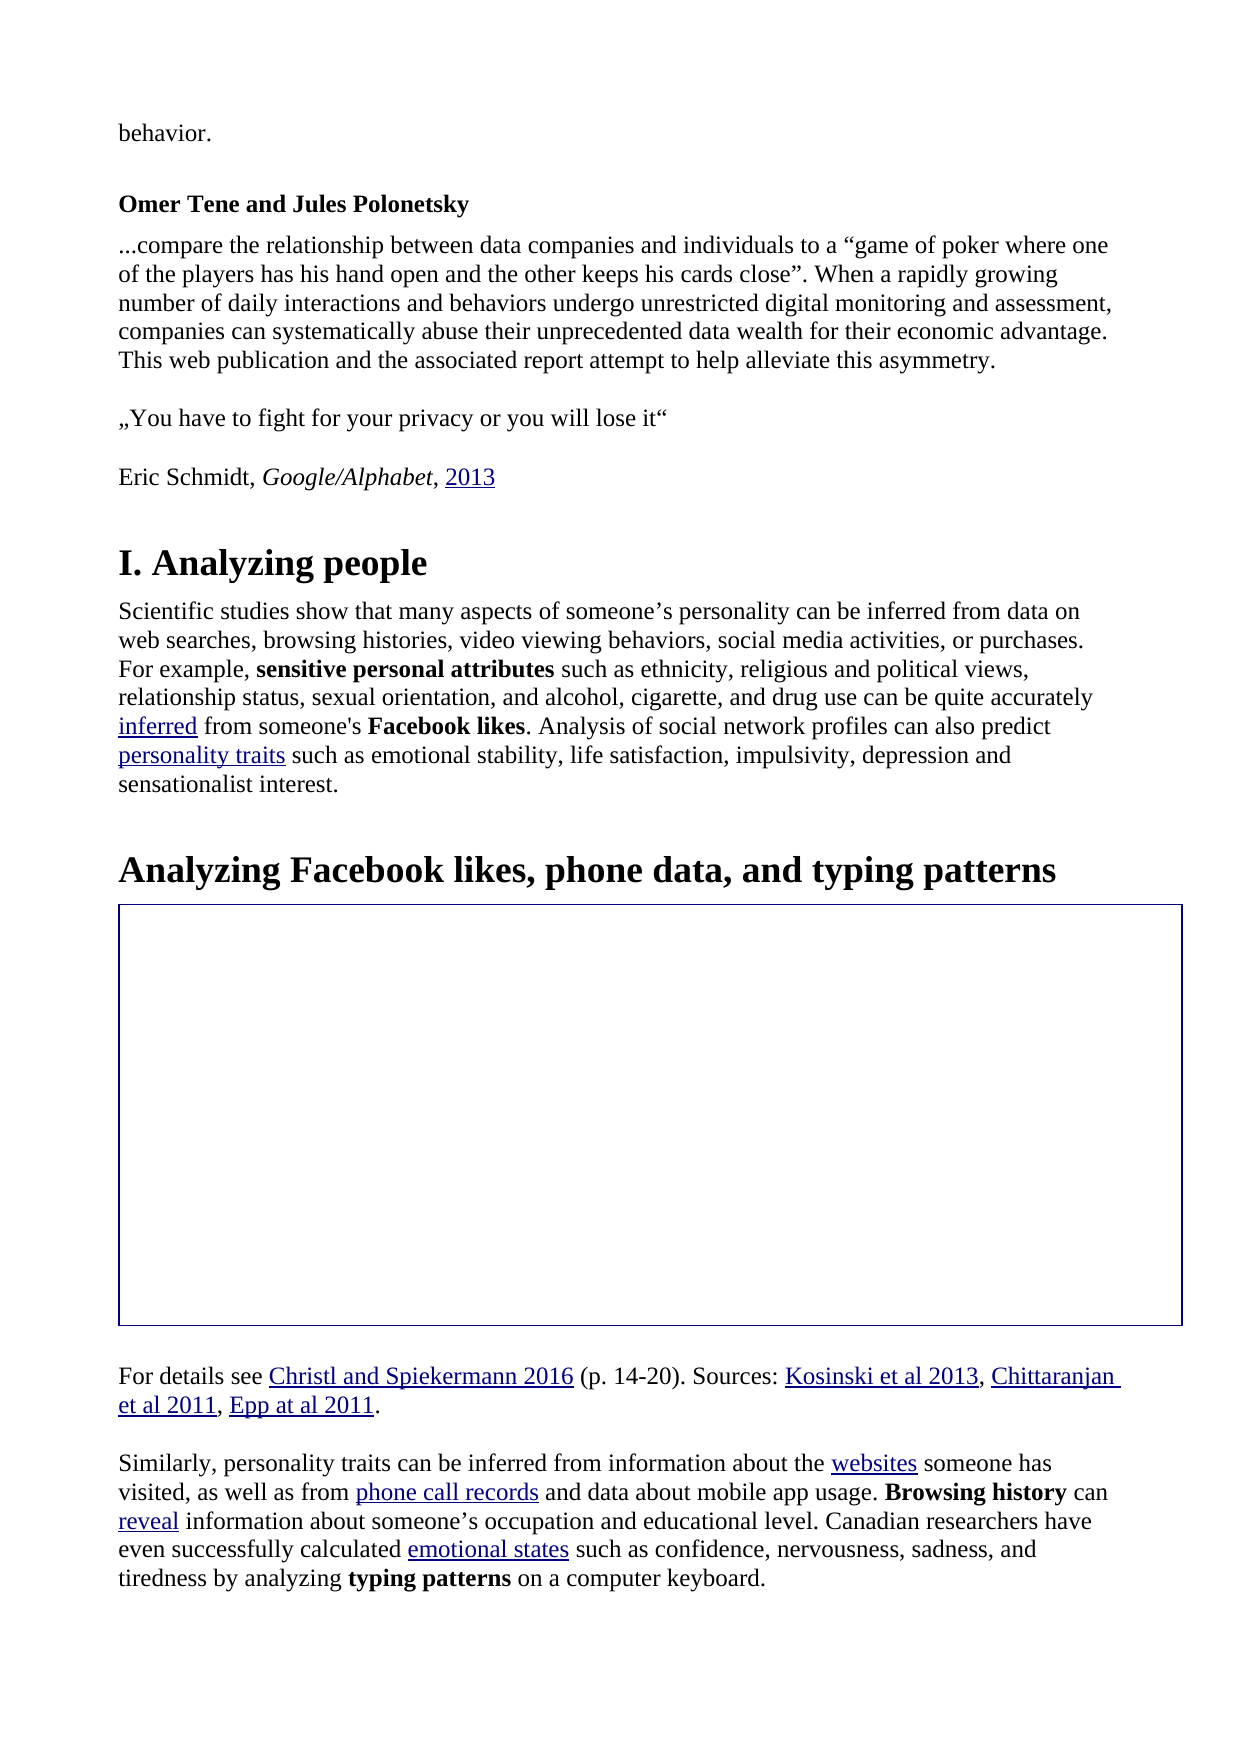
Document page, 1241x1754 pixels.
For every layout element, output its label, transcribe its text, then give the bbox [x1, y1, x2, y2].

text Scientific studies show that many aspects of someone’s personality can be inferred from data on web searches, browsing histories, video viewing behaviors, social media activities, or purchases. For example, sensitive personal attributes such as ethnicity, religious and political views, relationship status, sexual orientation, and alcohol, cigarette, and drug use can be quite accurately inferred from someone's Facebook likes. Analysis of social network profiles can also predict personality traits such as emotional stability, life satisfaction, impulsivity, depression and sensationalist interest. [118, 596, 1122, 797]
text „You have to fight for your privacy or you will lose it“ [118, 403, 1122, 432]
subtitle I. Analyzing people [118, 541, 1122, 584]
text Similarly, personality traits can be inferred from information about the websites someone has visited, as well as from phone call records and data about mobile app usage. Browsing history can reveal information about someone’s occupation and educational level. Canadian researchers have even successfully calculated emotional states such as confidence, nervousness, sadness, and tiredness by analyzing typing patterns on a computer keyboard. [118, 1448, 1122, 1592]
text behavior. [118, 118, 1122, 147]
subtitle Analyzing Facebook likes, phone data, and typing patterns [118, 848, 1122, 891]
text For details see Christl and Spiekermann 2016 (p. 14-20). Sources: Kosinski et al 2013, Chittaranjan et al 2011, Epp at al 2011. [118, 1361, 1122, 1419]
subtitle Omer Tene and Jules Polonetsky [118, 189, 1122, 218]
text Eric Schmidt, Google/Alphabet, 2013 [118, 462, 1122, 490]
text ...compare the relationship between data companies and individuals to a “game of poker where one of the players has his hand open and the other keeps his cards close”. When a rapidly growing number of daily interactions and behaviors undergo unrestricted digital monitoring and assessment, companies can systematically abuse their unprecedented data wealth for their economic advantage. This web publication and the associated report attempt to help alleviate this asymmetry. [118, 230, 1122, 374]
